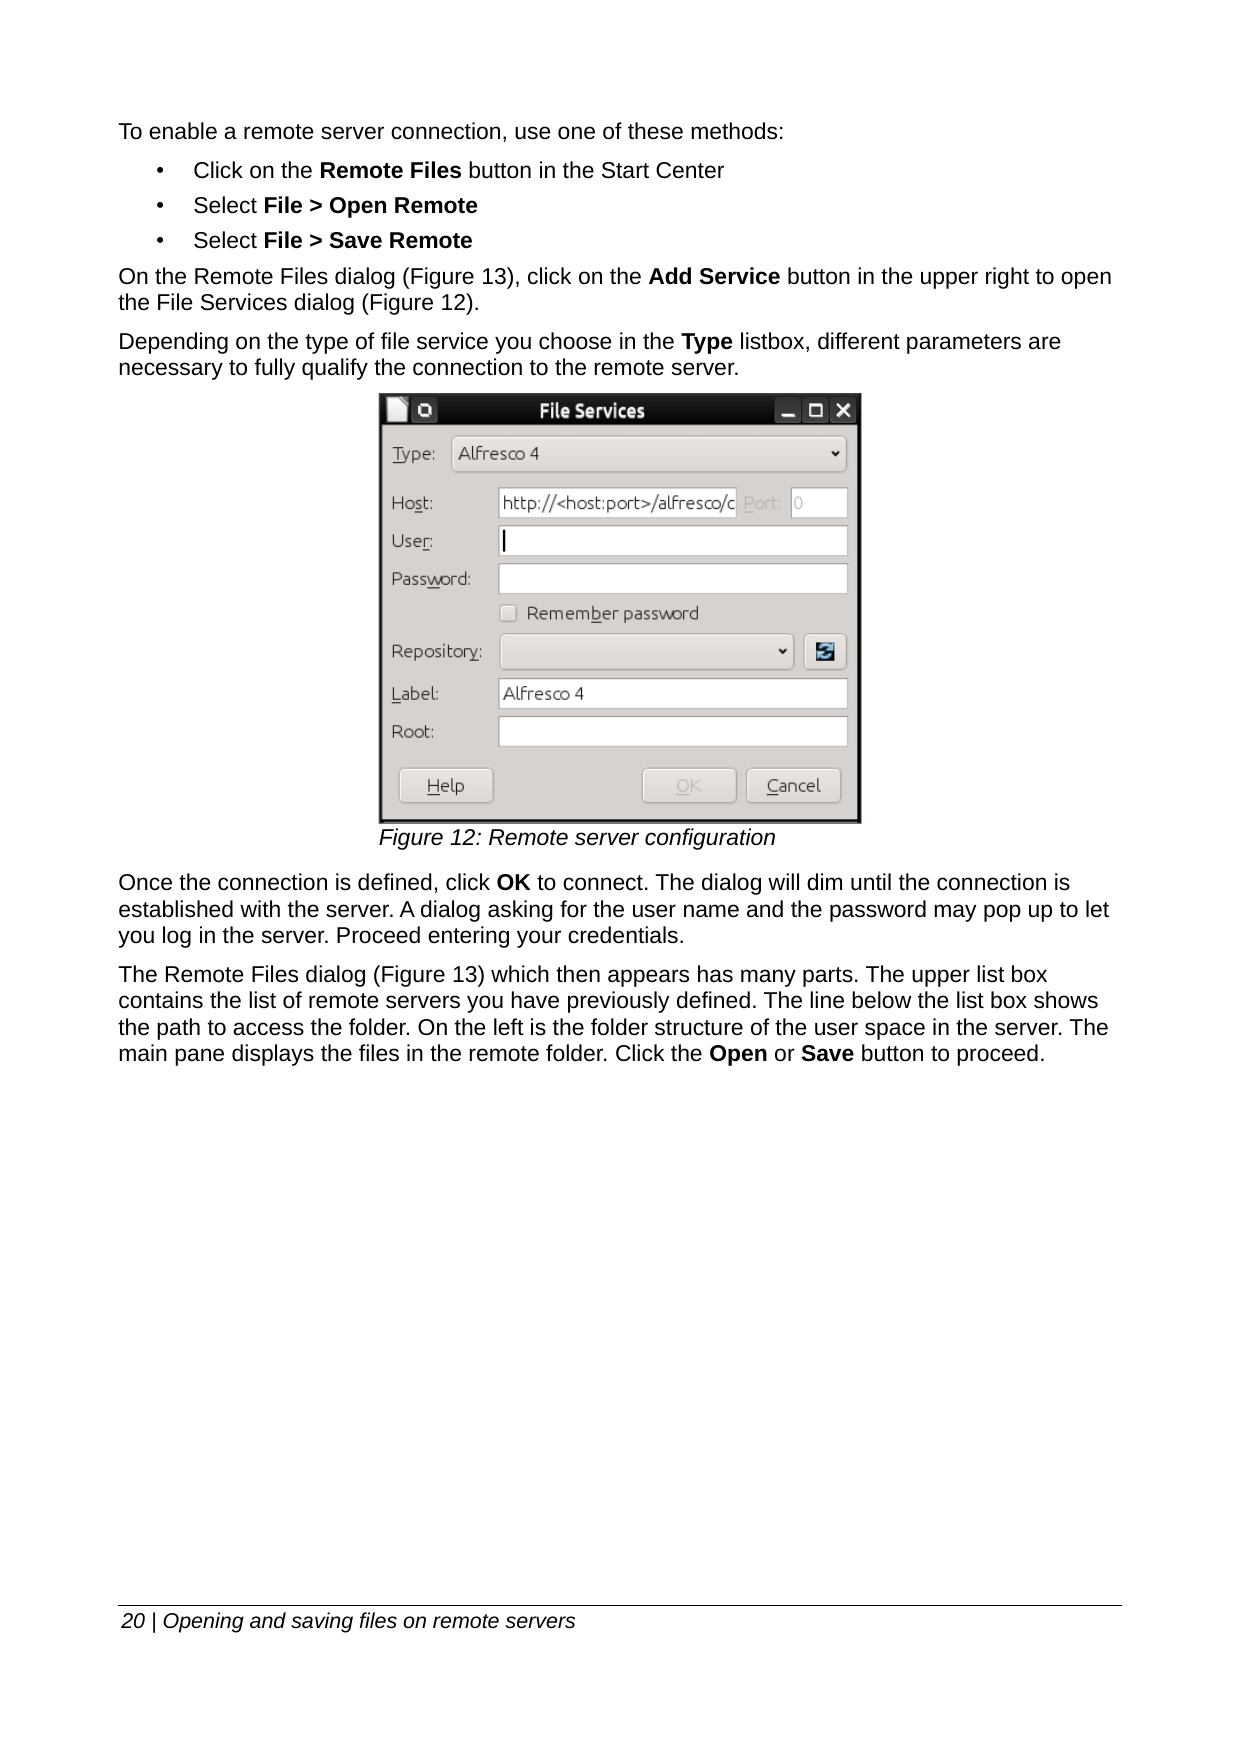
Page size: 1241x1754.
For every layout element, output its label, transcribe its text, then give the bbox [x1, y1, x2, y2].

picture [378, 393, 862, 824]
list Click on the Remote Files button in the Start Center [156, 157, 1122, 183]
text To enable a remote server connection, use one of these methods: [118, 118, 1122, 144]
list Select File > Save Remote [156, 227, 1122, 254]
text Once the connection is defined, click OK to connect. The dialog will dim until the connection is established with the server. A dialog asking for the user name and the password may pop up to let you log in the server. Proceed entering your credentials. [118, 869, 1122, 948]
text The Remote Files dialog (Figure 13) which then appears has many parts. The upper list box contains the list of remote servers you have previously defined. The line below the list box shows the path to access the folder. On the left is the folder structure of the user space in the server. The main pane displays the files in the remote folder. Click the Open or Save button to proceed. [118, 961, 1122, 1066]
text Depending on the type of file service you choose in the Type listbox, different parameters are necessary to fully qualify the connection to the remote server. [118, 328, 1122, 381]
text Figure 12: Remote server configuration [378, 824, 862, 850]
list Select File > Open Remote [156, 192, 1122, 218]
text On the Remote Files dialog (Figure 13), click on the Add Service button in the upper right to open the File Services dialog (Figure 12). [118, 263, 1122, 315]
